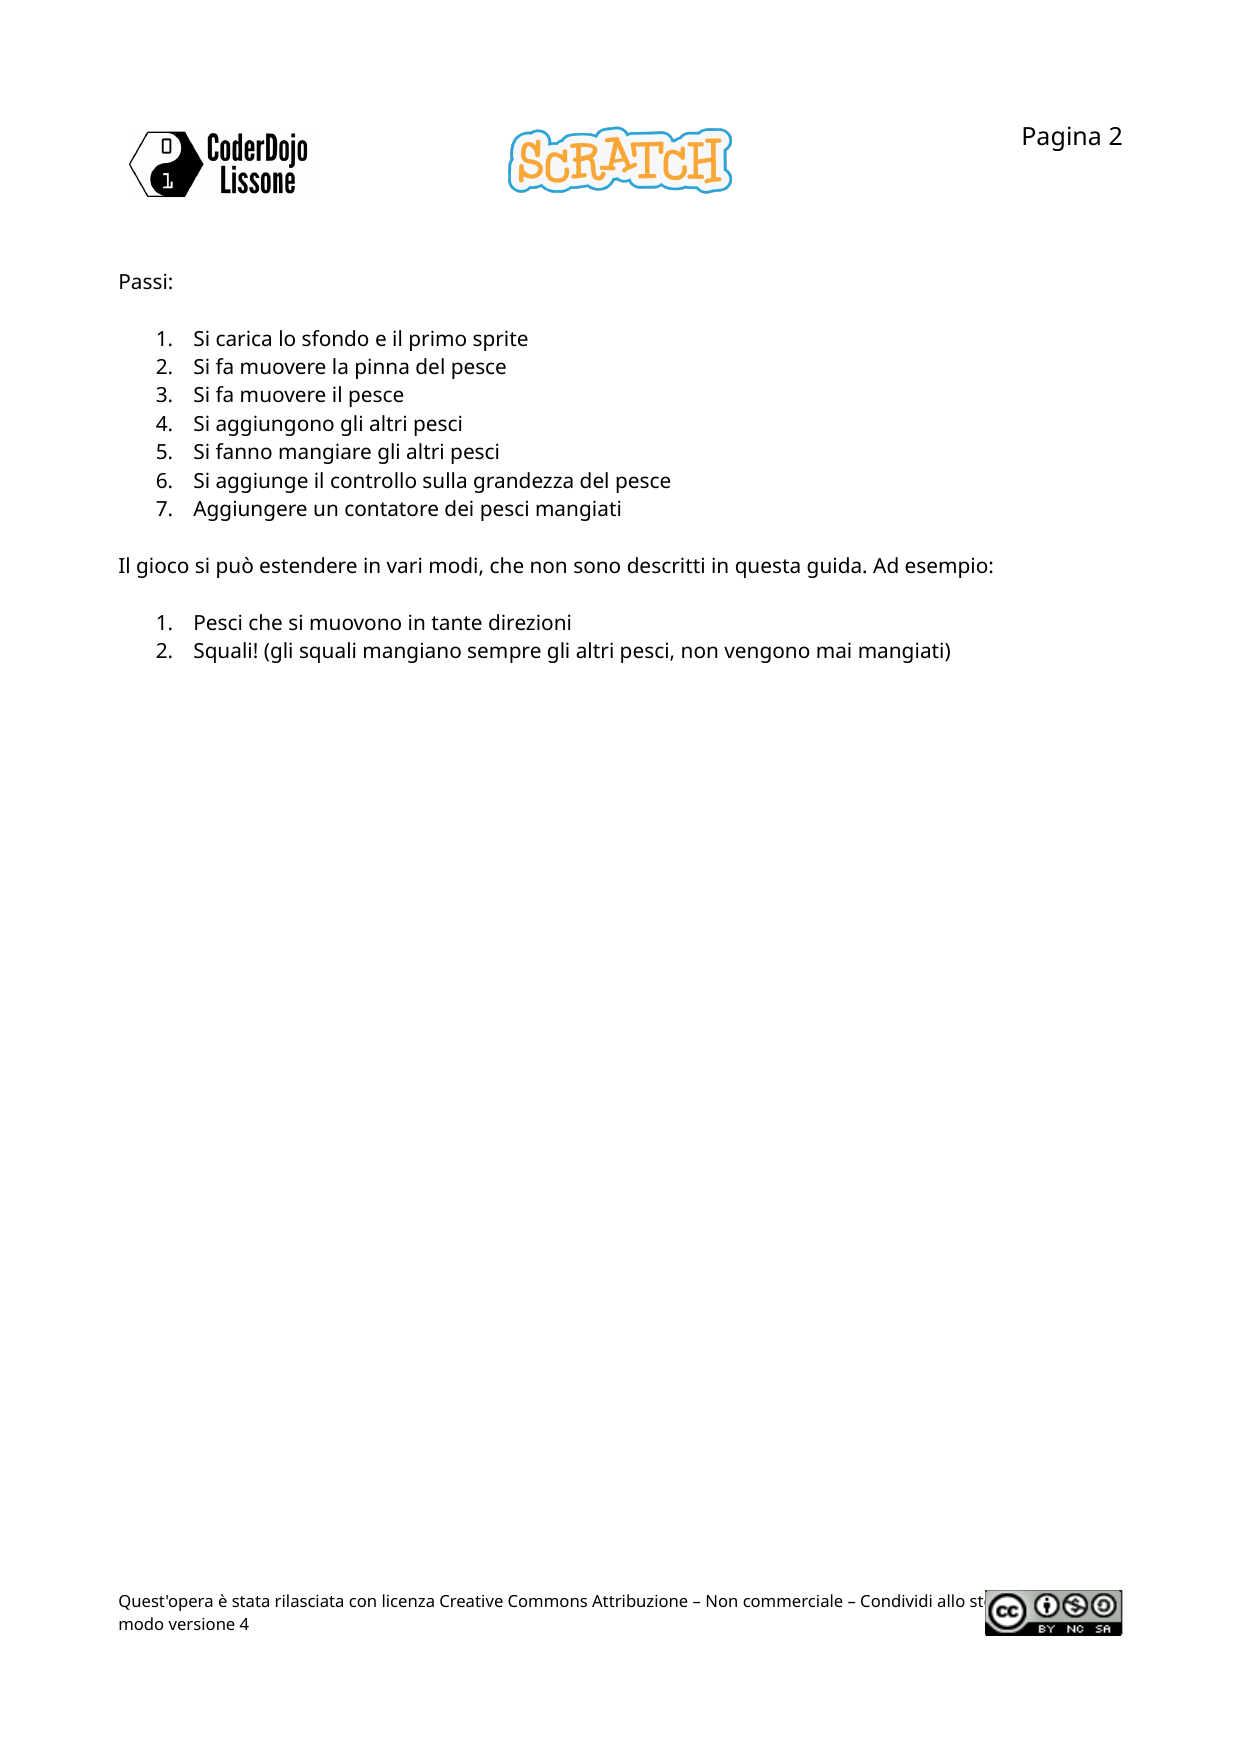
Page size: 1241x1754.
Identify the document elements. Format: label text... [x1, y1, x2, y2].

list Aggiungere un contatore dei pesci mangiati [156, 494, 1122, 523]
text Passi: [118, 267, 1122, 295]
list Si fa muovere la pinna del pesce [156, 352, 1122, 381]
list Si aggiungono gli altri pesci [156, 409, 1122, 437]
picture [128, 130, 314, 200]
list Si carica lo sfondo e il primo sprite [156, 324, 1122, 352]
picture [507, 126, 733, 195]
picture [985, 1590, 1123, 1636]
list Si fa muovere il pesce [156, 381, 1122, 409]
list Squali! (gli squali mangiano sempre gli altri pesci, non vengono mai mangiati) [156, 636, 1122, 665]
text Il gioco si può estendere in vari modi, che non sono descritti in questa guida. Ad esempio: [118, 551, 1122, 579]
list Pesci che si muovono in tante direzioni [156, 608, 1122, 636]
list Si aggiunge il controllo sulla grandezza del pesce [156, 466, 1122, 494]
list Si fanno mangiare gli altri pesci [156, 437, 1122, 466]
